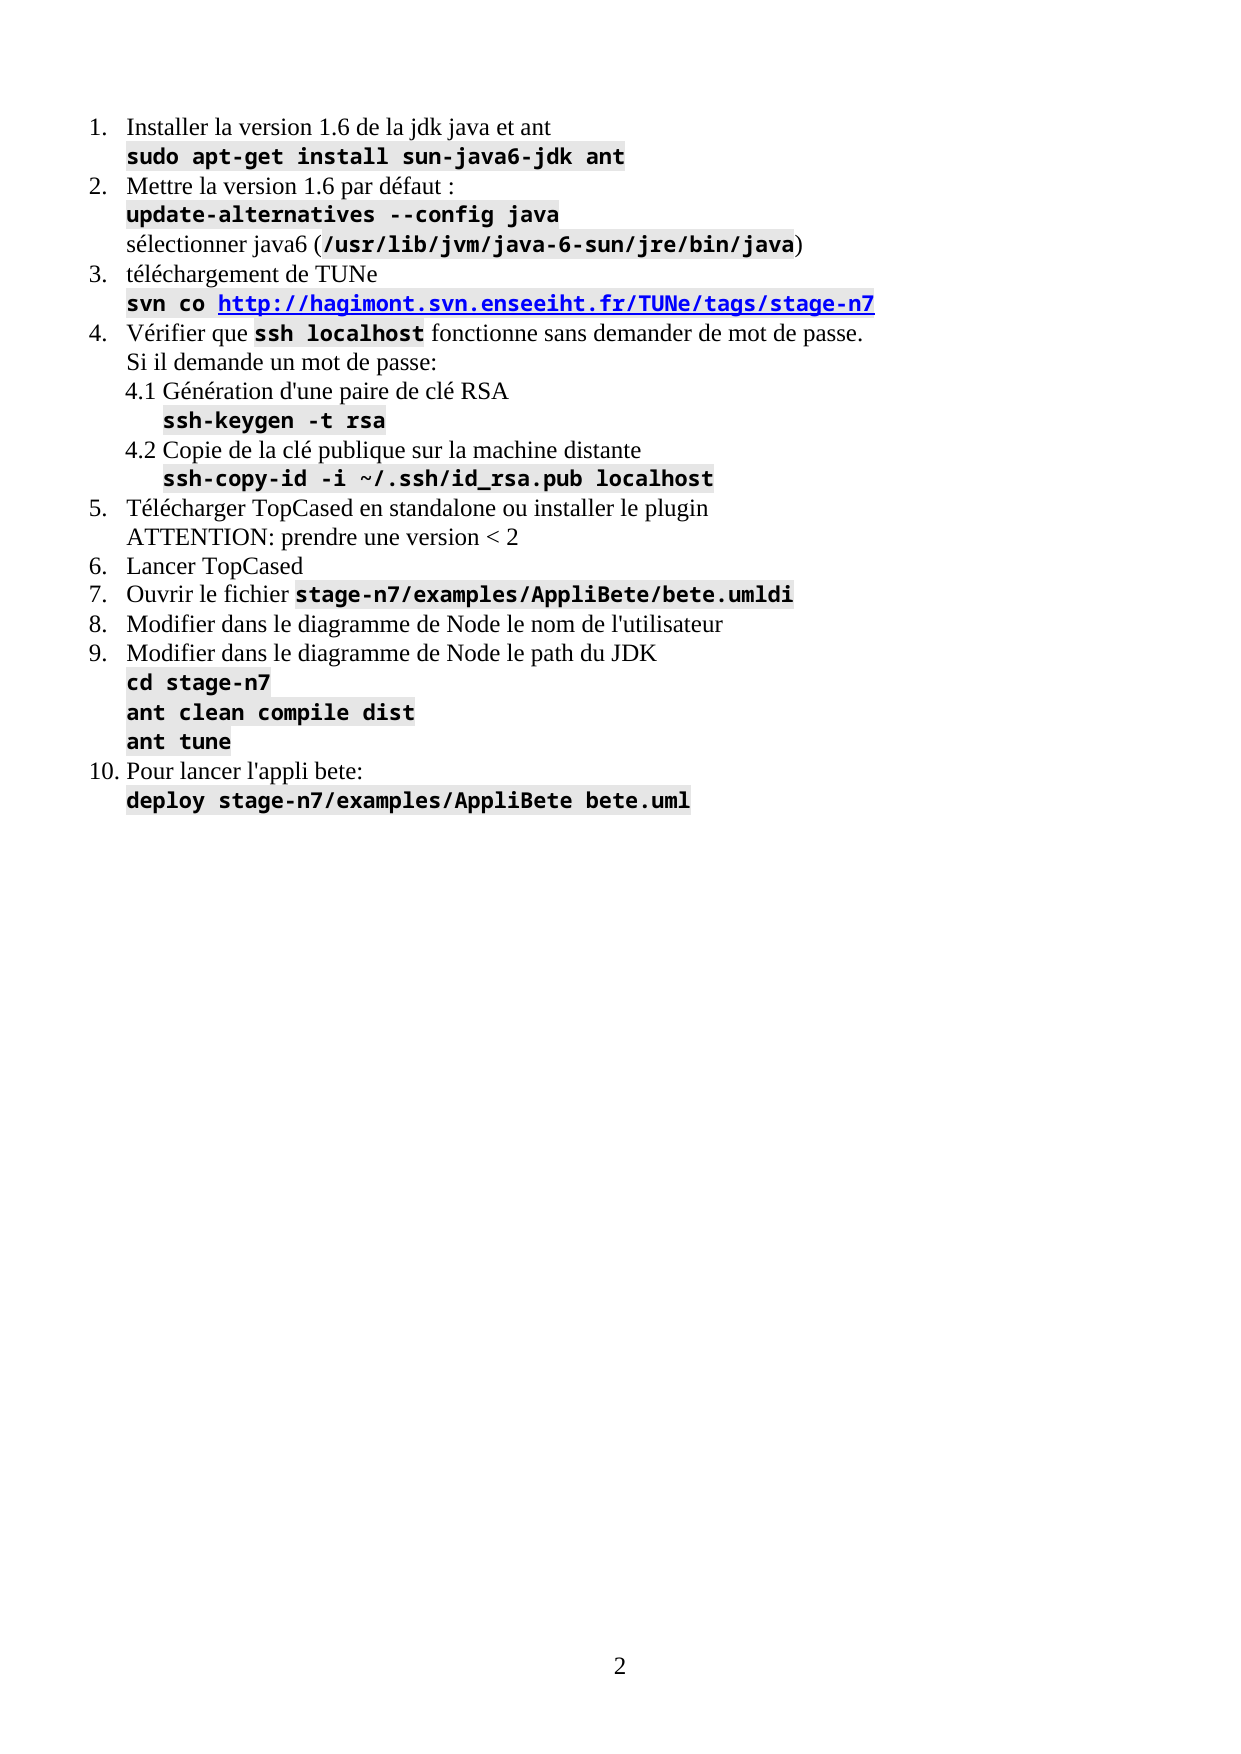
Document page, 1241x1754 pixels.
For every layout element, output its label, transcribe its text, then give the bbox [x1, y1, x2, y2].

list ssh-copy-id -i ~/.ssh/id_rsa.pub localhost [125, 463, 1151, 493]
list Copie de la clé publique sur la machine distante [125, 435, 1151, 463]
list deploy stage-n7/examples/AppliBete bete.uml [89, 785, 126, 815]
list Ouvrir le fichier stage-n7/examples/AppliBete/bete.umldi [89, 579, 1151, 609]
list cd stage-n7 [89, 667, 126, 697]
list svn co http://hagimont.svn.enseeiht.fr/TUNe/tags/stage-n7 [874, 288, 1151, 318]
list ant clean compile dist [415, 697, 1151, 726]
list Installer la version 1.6 de la jdk java et ant [89, 112, 1151, 141]
list sudo apt-get install sun-java6-jdk ant [625, 141, 1151, 171]
list ant tune [89, 726, 126, 756]
list Modifier dans le diagramme de Node le path du JDK [89, 638, 1151, 667]
list Lancer TopCased [89, 551, 1151, 579]
list Si il demande un mot de passe: [89, 347, 1151, 376]
list sudo apt-get install sun-java6-jdk ant [89, 141, 126, 171]
list ssh-keygen -t rsa [125, 405, 163, 435]
list Vérifier que ssh localhost fonctionne sans demander de mot de passe. [424, 318, 1151, 347]
list deploy stage-n7/examples/AppliBete bete.uml [691, 785, 1151, 815]
list téléchargement de TUNe [89, 259, 1151, 288]
list Génération d'une paire de clé RSA [125, 376, 1151, 405]
list Modifier dans le diagramme de Node le nom de l'utilisateur [89, 609, 1151, 638]
list Pour lancer l'appli bete: [89, 756, 1151, 785]
list Télécharger TopCased en standalone ou installer le plugin [89, 493, 1151, 522]
list ATTENTION: prendre une version < 2 [89, 522, 1151, 551]
list ant clean compile dist [89, 697, 126, 726]
list cd stage-n7 [271, 667, 1151, 697]
list Vérifier que ssh localhost fonctionne sans demander de mot de passe. [89, 318, 254, 347]
list update-alternatives --config java [89, 199, 1151, 229]
list Mettre la version 1.6 par défaut : [89, 171, 1151, 199]
list sélectionner java6 (/usr/lib/jvm/java-6-sun/jre/bin/java) [89, 229, 322, 259]
list sélectionner java6 (/usr/lib/jvm/java-6-sun/jre/bin/java) [794, 229, 1151, 259]
list ssh-keygen -t rsa [386, 405, 1151, 435]
list ant tune [231, 726, 1151, 756]
